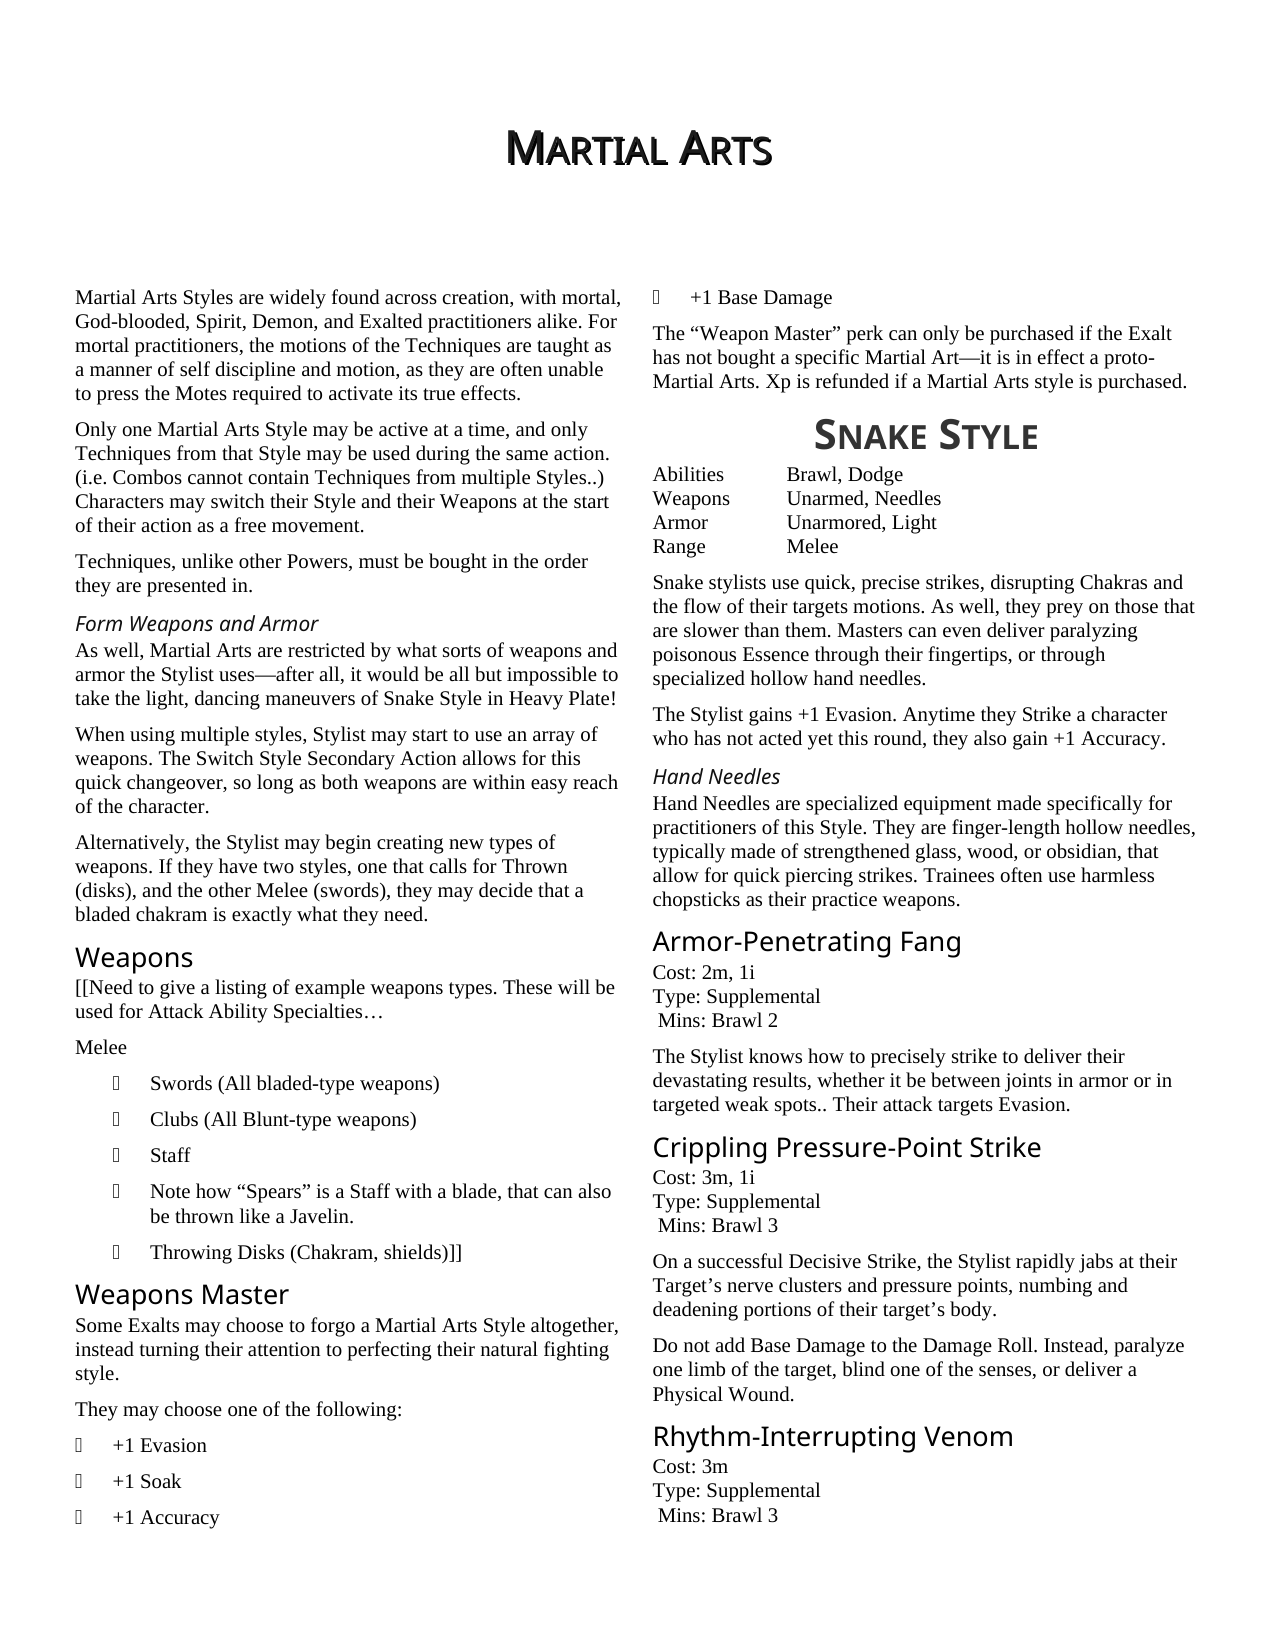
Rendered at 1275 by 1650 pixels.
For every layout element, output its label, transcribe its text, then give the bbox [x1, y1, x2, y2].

text On a successful Decisive Strike, the Stylist rapidly jabs at their Target’s nerve clusters and pressure points, numbing and deadening portions of their target’s body. [652, 1249, 1200, 1321]
subtitle Snake Style [652, 405, 1200, 462]
text Alternatively, the Stylist may begin creating new types of weapons. If they have two styles, one that calls for Thrown (disks), and the other Melee (swords), they may decide that a bladed chakram is exactly what they need. [75, 830, 622, 926]
subtitle Rhythm-Interrupting Venom [652, 1417, 1200, 1454]
text Only one Martial Arts Style may be active at a time, and only Techniques from that Style may be used during the same action. (i.e. Combos cannot contain Techniques from multiple Styles..) Characters may switch their Style and their Weapons at the start of their action as a free movement. [75, 417, 622, 537]
text They may choose one of the following: [75, 1397, 622, 1421]
list Swords (All bladed-type weapons) [112, 1071, 622, 1095]
text Cost: 3m Type: Supplemental Mins: Brawl 3 [652, 1454, 1200, 1527]
subtitle Hand Needles [652, 762, 1200, 791]
text The Stylist gains +1 Evasion. Anytime they Strike a character who has not acted yet this round, they also gain +1 Accuracy. [652, 702, 1200, 750]
text When using multiple styles, Stylist may start to use an array of weapons. The Switch Style Secondary Action allows for this quick changeover, so long as both weapons are within easy reach of the character. [75, 722, 622, 818]
list Staff [112, 1143, 622, 1167]
text Some Exalts may choose to forgo a Martial Arts Style altogether, instead turning their attention to perfecting their natural fighting style. [75, 1312, 622, 1385]
text Cost: 2m, 1i Type: Supplemental Mins: Brawl 2 [652, 960, 1200, 1032]
text Abilities Brawl, Dodge Weapons Unarmed, Needles Armor Unarmored, Light Range Melee [652, 462, 1200, 558]
subtitle Martial Arts [75, 114, 1200, 176]
subtitle Armor-Penetrating Fang [652, 923, 1200, 960]
list +1 Accuracy [75, 1505, 622, 1529]
list Note how “Spears” is a Staff with a blade, that can also be thrown like a Javelin. [112, 1179, 622, 1228]
subtitle Crippling Pressure-Point Strike [652, 1128, 1200, 1165]
list Throwing Disks (Chakram, shields)]] [112, 1239, 622, 1264]
text Cost: 3m, 1i Type: Supplemental Mins: Brawl 3 [652, 1165, 1200, 1237]
text Do not add Base Damage to the Damage Roll. Instead, paralyze one limb of the target, blind one of the senses, or deliver a Physical Wound. [652, 1333, 1200, 1406]
list Clubs (All Blunt-type weapons) [112, 1107, 622, 1131]
text [[Need to give a listing of example weapons types. These will be used for Attack Ability Specialties… [75, 975, 622, 1023]
subtitle Form Weapons and Armor [75, 609, 622, 638]
text Techniques, unlike other Powers, must be bought in the order they are presented in. [75, 549, 622, 597]
text The “Weapon Master” perk can only be purchased if the Exalt has not bought a specific Martial Art—it is in effect a proto-Martial Arts. Xp is refunded if a Martial Arts style is purchased. [652, 321, 1200, 393]
text Hand Needles are specialized equipment made specifically for practitioners of this Style. They are finger-length hollow needles, typically made of strengthened glass, wood, or obsidian, that allow for quick piercing strikes. Trainees often use harmless chopsticks as their practice weapons. [652, 791, 1200, 911]
text As well, Martial Arts are restricted by what sorts of weapons and armor the Stylist uses—after all, it would be all but impossible to take the light, dancing maneuvers of Snake Style in Heavy Plate! [75, 638, 622, 710]
subtitle Weapons Master [75, 1276, 622, 1312]
text Martial Arts Styles are widely found across creation, with mortal, God-blooded, Spirit, Demon, and Exalted practitioners alike. For mortal practitioners, the motions of the Techniques are taught as a manner of self discipline and motion, as they are often unable to press the Motes required to activate its true effects. [75, 284, 622, 405]
text Melee [75, 1035, 622, 1059]
list +1 Evasion [75, 1433, 622, 1457]
text The Stylist knows how to precisely strike to deliver their devastating results, whether it be between joints in armor or in targeted weak spots.. Their attack targets Evasion. [652, 1044, 1200, 1116]
list +1 Soak [75, 1469, 622, 1493]
list +1 Base Damage [652, 284, 1200, 309]
subtitle Weapons [75, 938, 622, 975]
text Snake stylists use quick, precise strikes, disrupting Chakras and the flow of their targets motions. As well, they prey on those that are slower than them. Masters can even deliver paralyzing poisonous Essence through their fingertips, or through specialized hollow hand needles. [652, 570, 1200, 690]
